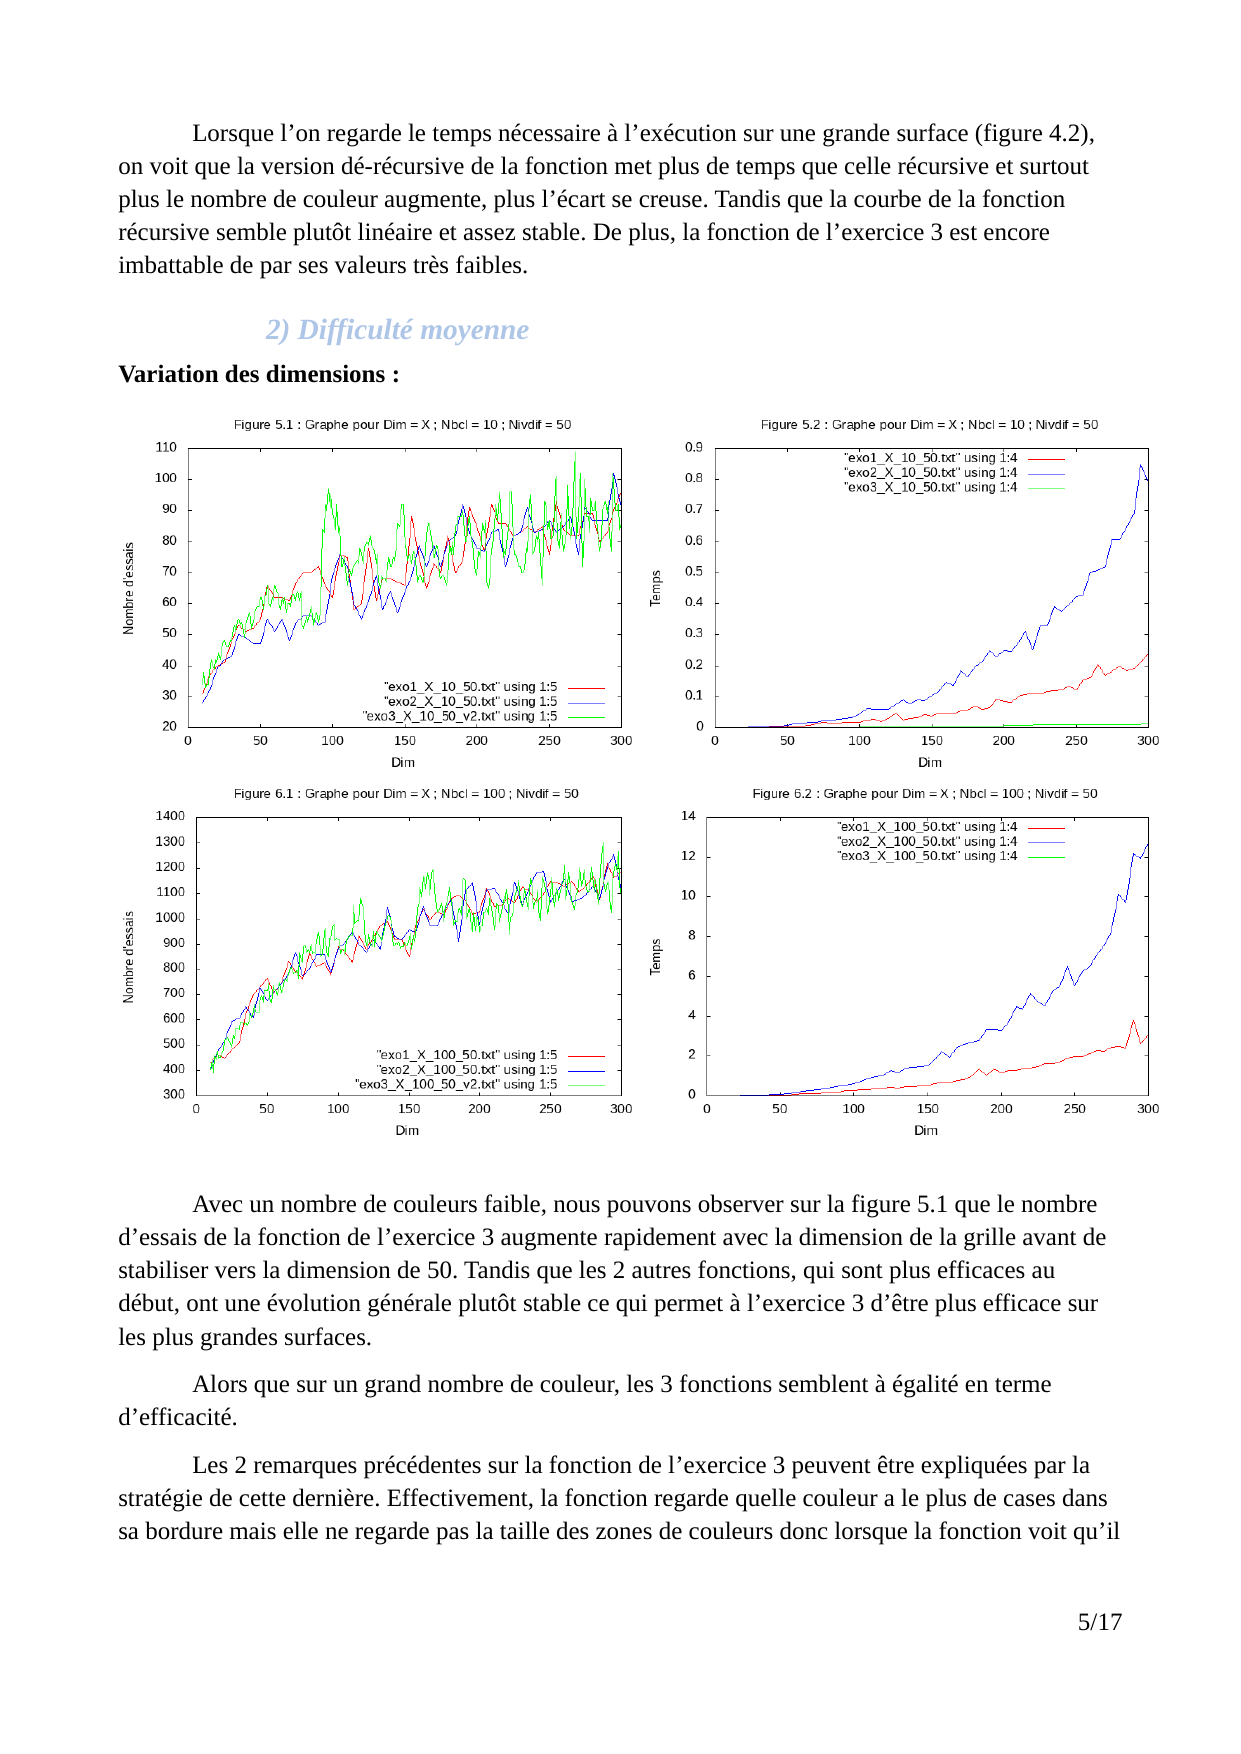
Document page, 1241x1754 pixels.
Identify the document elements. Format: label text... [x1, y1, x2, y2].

picture [118, 404, 1173, 1142]
text Variation des dimensions : [118, 359, 1122, 387]
subtitle 2) Difficulté moyenne [118, 312, 1122, 346]
text Alors que sur un grand nombre de couleur, les 3 fonctions semblent à égalité en terme d’efficacité. [118, 1369, 1122, 1431]
text Lorsque l’on regarde le temps nécessaire à l’exécution sur une grande surface (figure 4.2), on voit que la version dé-récursive de la fonction met plus de temps que celle récursive et surtout plus le nombre de couleur augmente, plus l’écart se creuse. Tandis que la courbe de la fonction récursive semble plutôt linéaire et assez stable. De plus, la fonction de l’exercice 3 est encore imbattable de par ses valeurs très faibles. [118, 118, 1122, 279]
text Les 2 remarques précédentes sur la fonction de l’exercice 3 peuvent être expliquées par la stratégie de cette dernière. Effectivement, la fonction regarde quelle couleur a le plus de cases dans sa bordure mais elle ne regarde pas la taille des zones de couleurs donc lorsque la fonction voit qu’il [118, 1450, 1122, 1544]
text Avec un nombre de couleurs faible, nous pouvons observer sur la figure 5.1 que le nombre d’essais de la fonction de l’exercice 3 augmente rapidement avec la dimension de la grille avant de stabiliser vers la dimension de 50. Tandis que les 2 autres fonctions, qui sont plus efficaces au début, ont une évolution générale plutôt stable ce qui permet à l’exercice 3 d’être plus efficace sur les plus grandes surfaces. [118, 1189, 1122, 1350]
